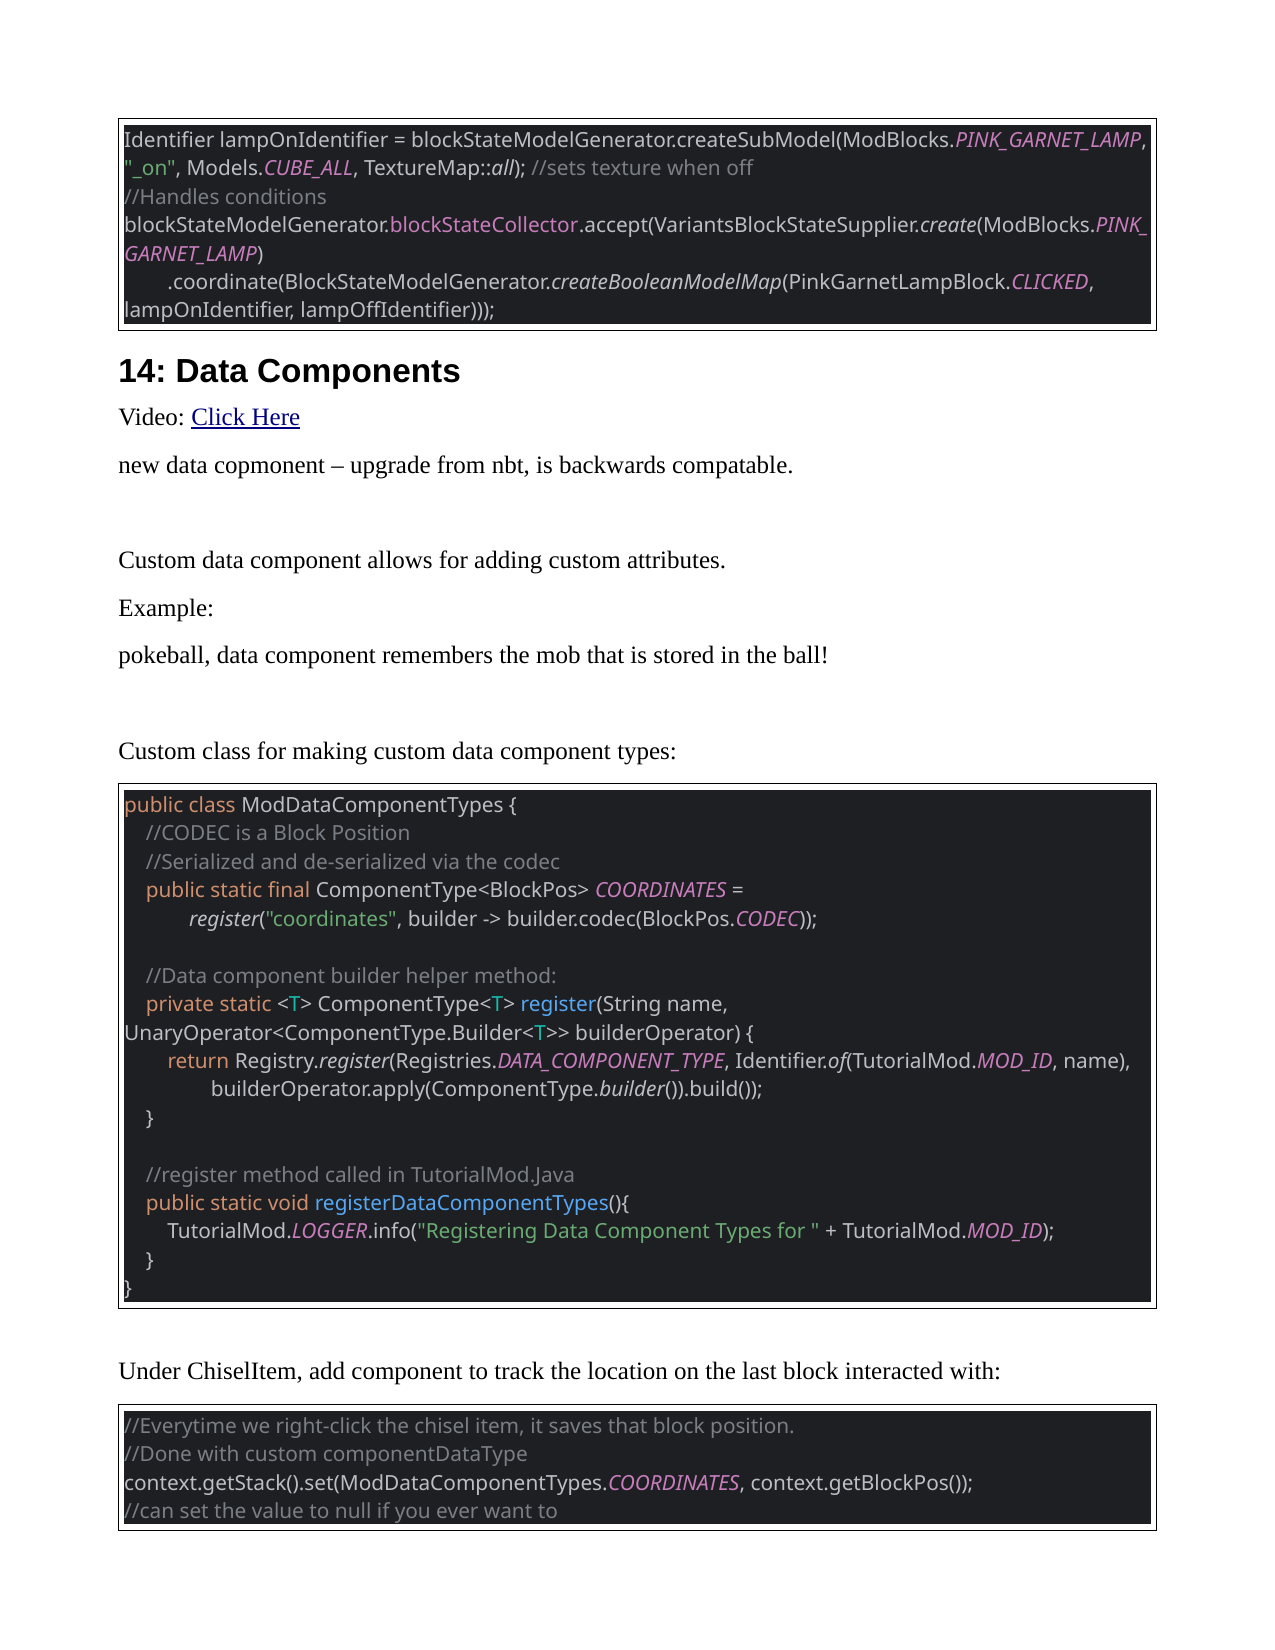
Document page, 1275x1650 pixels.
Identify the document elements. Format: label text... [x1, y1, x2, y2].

text Custom data component allows for adding custom attributes. [118, 545, 1157, 574]
text pokeball, data component remembers the mob that is stored in the ball! [118, 641, 1157, 669]
text Custom class for making custom data component types: [118, 736, 1157, 764]
subtitle 14: Data Components [118, 352, 1157, 390]
text new data copmonent – upgrade from nbt, is backwards compatable. [118, 450, 1157, 479]
text Example: [118, 593, 1157, 622]
text Video: Click Here [118, 402, 1157, 431]
table_header Identifier lampOnIdentifier = blockStateModelGenerator.createSubModel(ModBlocks.PINK_GARNET_LAMP, "_on", Models.CUBE_ALL, TextureMap::all); //sets texture when off //Handles conditions blockStateModelGenerator.blockStateCollector.accept(VariantsBlockStateSupplier.create(ModBlocks.PINK_GARNET_LAMP) .coordinate(BlockStateModelGenerator.createBooleanModelMap(PinkGarnetLampBlock.CLICKED, lampOnIdentifier, lampOffIdentifier))); [119, 119, 1156, 330]
table_header //Everytime we right-click the chisel item, it saves that block position. //Done with custom componentDataType context.getStack().set(ModDataComponentTypes.COORDINATES, context.getBlockPos()); //can set the value to null if you ever want to [119, 1405, 1156, 1530]
table_header public class ModDataComponentTypes { //CODEC is a Block Position //Serialized and de-serialized via the codec public static final ComponentType<BlockPos> COORDINATES = register("coordinates", builder -> builder.codec(BlockPos.CODEC)); //Data component builder helper method: private static <T> ComponentType<T> register(String name, UnaryOperator<ComponentType.Builder<T>> builderOperator) { return Registry.register(Registries.DATA_COMPONENT_TYPE, Identifier.of(TutorialMod.MOD_ID, name), builderOperator.apply(ComponentType.builder()).build()); } //register method called in TutorialMod.Java public static void registerDataComponentTypes(){ TutorialMod.LOGGER.info("Registering Data Component Types for " + TutorialMod.MOD_ID); } } [119, 784, 1156, 1308]
text Under ChiselItem, add component to track the location on the last block interacted with: [118, 1356, 1157, 1385]
